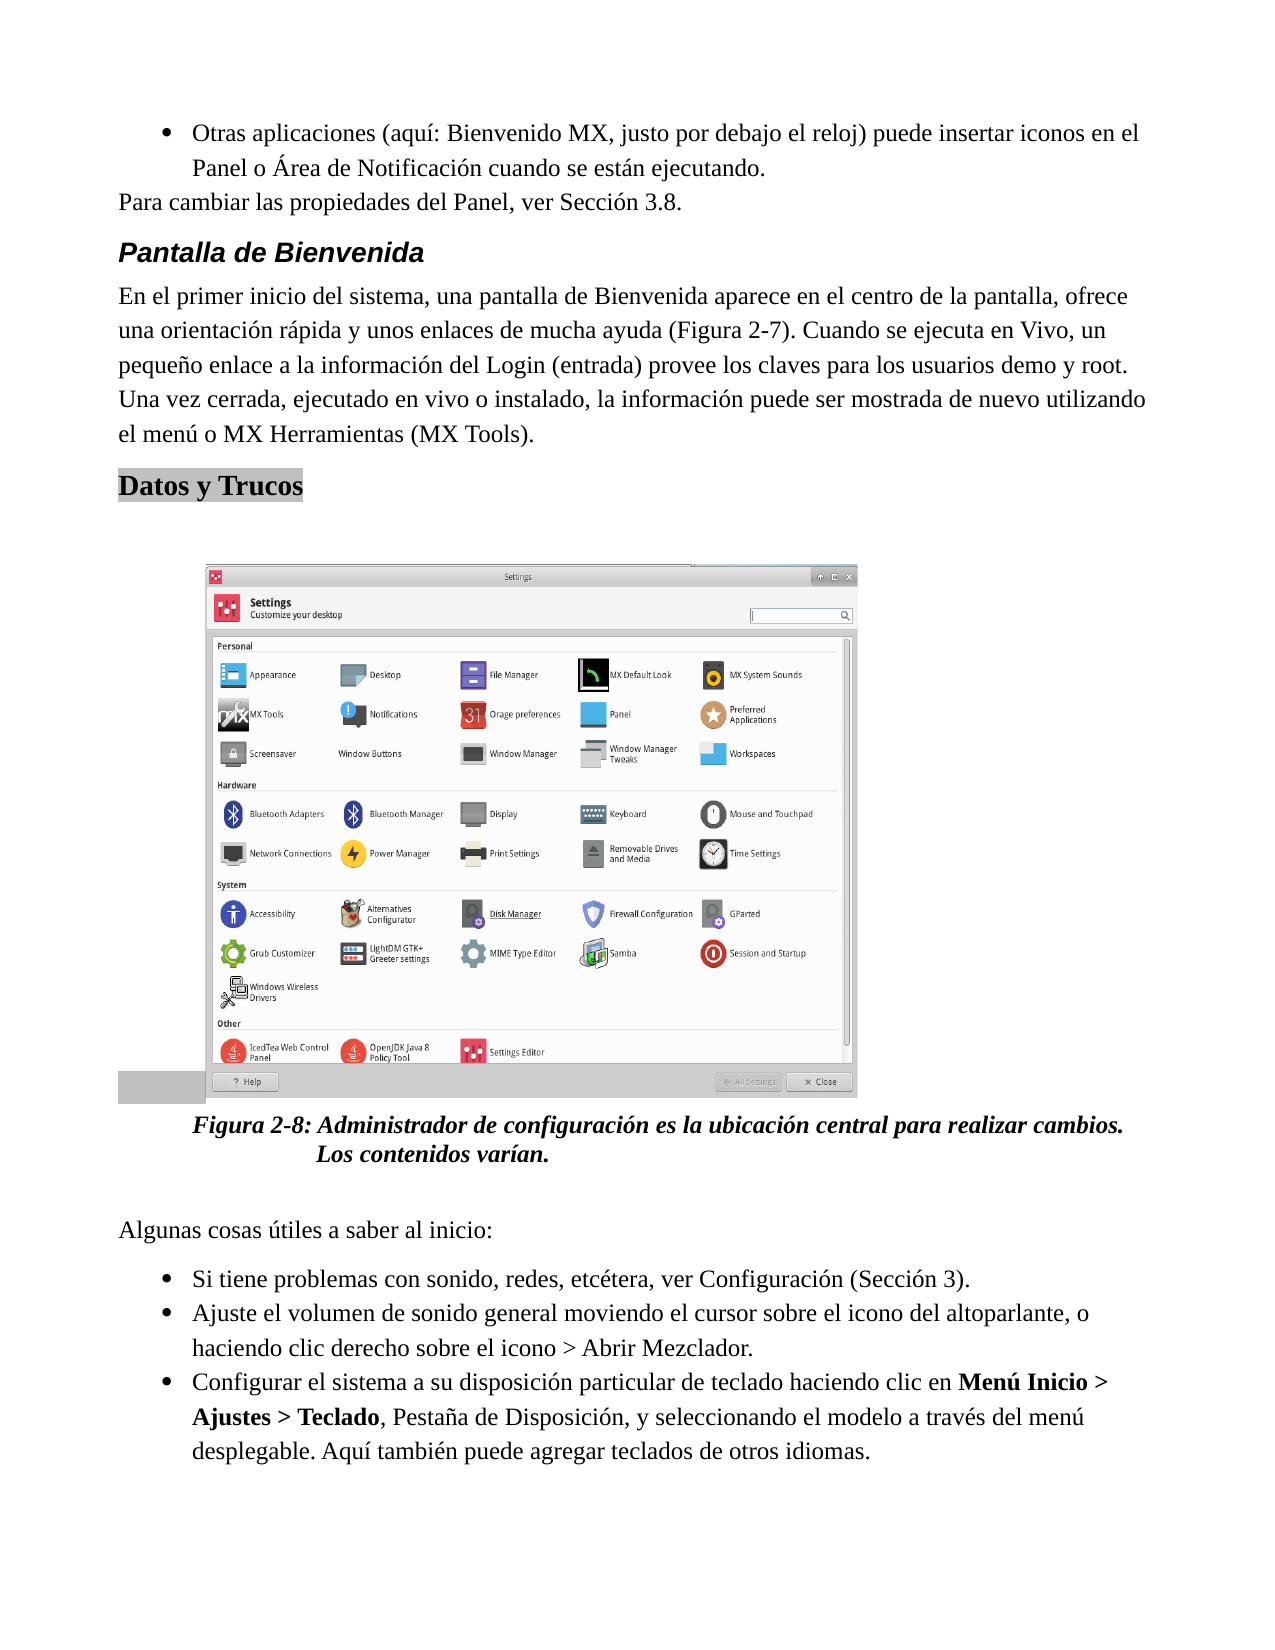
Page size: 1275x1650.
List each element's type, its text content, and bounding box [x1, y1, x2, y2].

text Figura 2-8: Administrador de configuración es la ubicación central para realizar cambios. Los contenidos varían. [118, 1110, 1157, 1168]
picture [205, 564, 858, 1098]
subtitle Pantalla de Bienvenida [118, 236, 1157, 268]
text Algunas cosas útiles a saber al inicio: [118, 1215, 1157, 1244]
list Ajuste el volumen de sonido general moviendo el cursor sobre el icono del altoparlante, o haciendo clic derecho sobre el icono > Abrir Mezclador. [162, 1298, 1157, 1362]
list Si tiene problemas con sonido, redes, etcétera, ver Configuración (Sección 3). [162, 1264, 1157, 1293]
list Configurar el sistema a su disposición particular de teclado haciendo clic en Menú Inicio > Ajustes > Teclado, Pestaña de Disposición, y seleccionando el modelo a través del menú desplegable. Aquí también puede agregar teclados de otros idiomas. [162, 1367, 1157, 1465]
list Otras aplicaciones (aquí: Bienvenido MX, justo por debajo el reloj) puede insertar iconos en el Panel o Área de Notificación cuando se están ejecutando. [162, 118, 1157, 181]
text Para cambiar las propiedades del Panel, ver Sección 3.8. [118, 187, 1157, 216]
text En el primer inicio del sistema, una pantalla de Bienvenida aparece en el centro de la pantalla, ofrece una orientación rápida y unos enlaces de mucha ayuda (Figura 2-7). Cuando se ejecuta en Vivo, un pequeño enlace a la información del Login (entrada) provee los claves para los usuarios demo y root. Una vez cerrada, ejecutado en vivo o instalado, la información puede ser mostrada de nuevo utilizando el menú o MX Herramientas (MX Tools). [118, 281, 1157, 448]
subtitle Datos y Trucos [303, 468, 1157, 502]
